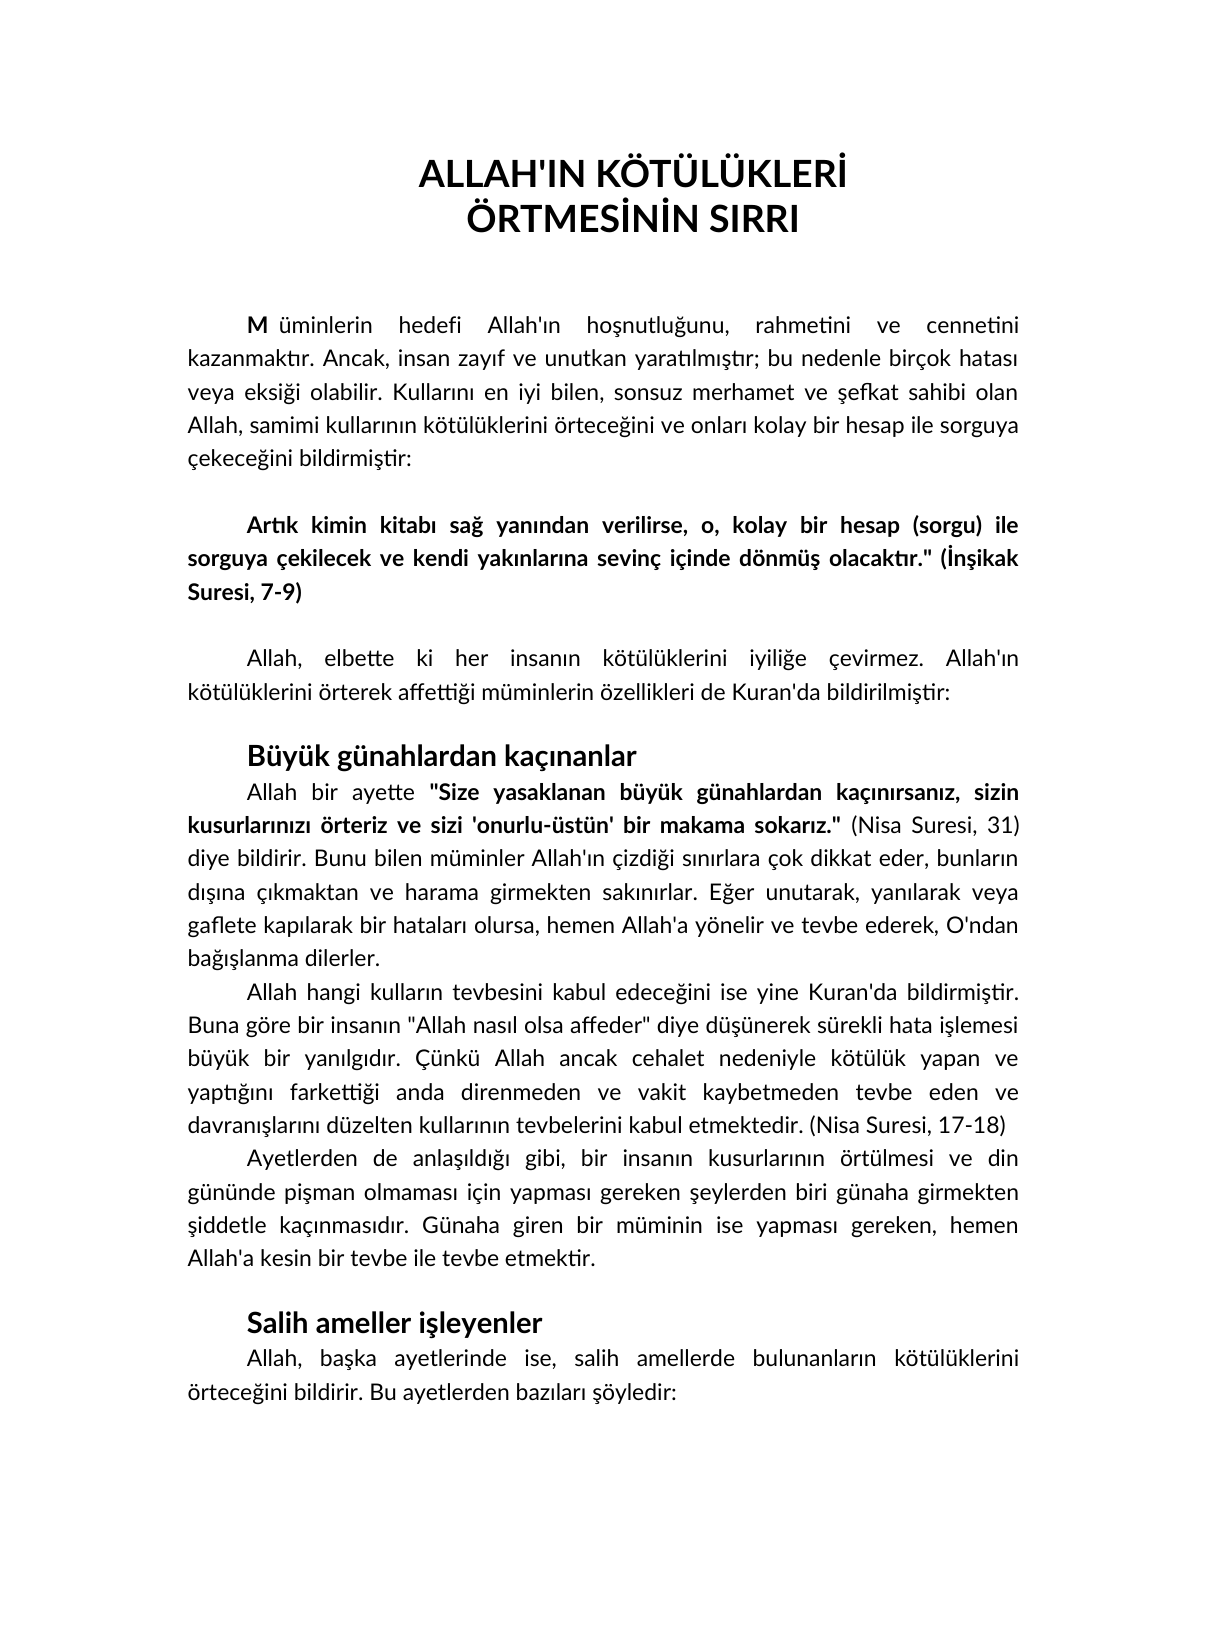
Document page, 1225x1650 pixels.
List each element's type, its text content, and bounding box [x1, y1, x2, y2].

subtitle ÖRTMESİNİN SIRRI [187, 195, 1020, 240]
text Müminlerin hedefi Allah'ın hoşnutluğunu, rahmetini ve cennetini kazanmaktır. Ancak, insan zayıf ve unutkan yaratılmıştır; bu nedenle birçok hatası veya eksiği olabilir. Kullarını en iyi bilen, sonsuz merhamet ve şefkat sahibi olan Allah, samimi kullarının kötülüklerini örteceğini ve onları kolay bir hesap ile sorguya çekeceğini bildirmiştir: [187, 307, 1020, 473]
text Artık kimin kitabı sağ yanından verilirse, o, kolay bir hesap (sorgu) ile sorguya çekilecek ve kendi yakınlarına sevinç içinde dönmüş olacaktır." (İnşikak Suresi, 7-9) [187, 507, 1020, 607]
text Salih ameller işleyenler [187, 1307, 1020, 1340]
text Ayetlerden de anlaşıldığı gibi, bir insanın kusurlarının örtülmesi ve din gününde pişman olmaması için yapması gereken şeylerden biri günaha girmekten şiddetle kaçınmasıdır. Günaha giren bir müminin ise yapması gereken, hemen Allah'a kesin bir tevbe ile tevbe etmektir. [187, 1140, 1020, 1273]
text Allah, başka ayetlerinde ise, salih amellerde bulunanların kötülüklerini örteceğini bildirir. Bu ayetlerden bazıları şöyledir: [187, 1340, 1020, 1407]
subtitle ALLAH'IN KÖTÜLÜKLERİ [187, 150, 1020, 195]
text Büyük günahlardan kaçınanlar [187, 740, 1020, 773]
text Allah, elbette ki her insanın kötülüklerini iyiliğe çevirmez. Allah'ın kötülüklerini örterek affettiği müminlerin özellikleri de Kuran'da bildirilmiştir: [187, 640, 1020, 707]
text Allah bir ayette "Size yasaklanan büyük günahlardan kaçınırsanız, sizin kusurlarınızı örteriz ve sizi 'onurlu-üstün' bir makama sokarız." (Nisa Suresi, 31) diye bildirir. Bunu bilen müminler Allah'ın çizdiği sınırlara çok dikkat eder, bunların dışına çıkmaktan ve harama girmekten sakınırlar. Eğer unutarak, yanılarak veya gaflete kapılarak bir hataları olursa, hemen Allah'a yönelir ve tevbe ederek, O'ndan bağışlanma dilerler. [187, 773, 1020, 973]
text Allah hangi kulların tevbesini kabul edeceğini ise yine Kuran'da bildirmiştir. Buna göre bir insanın "Allah nasıl olsa affeder" diye düşünerek sürekli hata işlemesi büyük bir yanılgıdır. Çünkü Allah ancak cehalet nedeniyle kötülük yapan ve yaptığını farkettiği anda direnmeden ve vakit kaybetmeden tevbe eden ve davranışlarını düzelten kullarının tevbelerini kabul etmektedir. (Nisa Suresi, 17-18) [187, 973, 1020, 1140]
